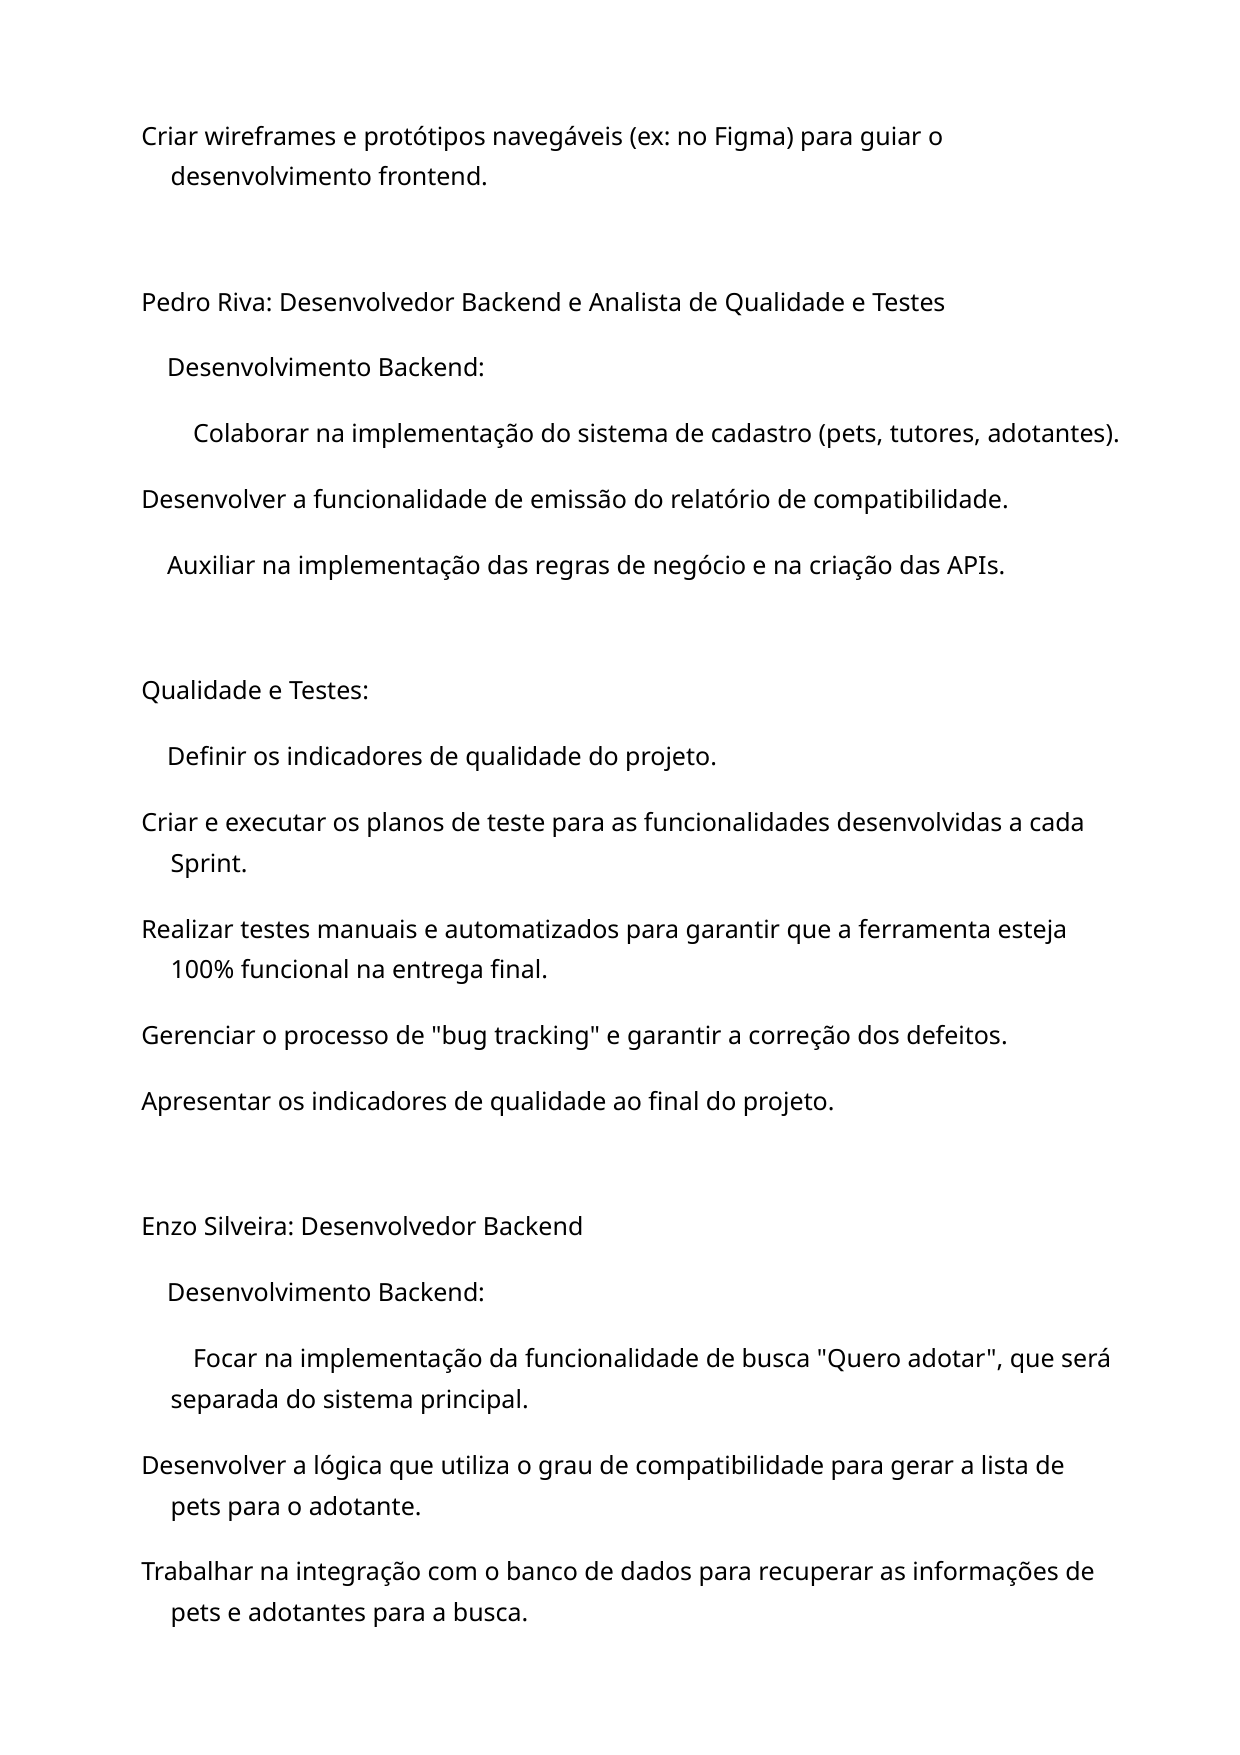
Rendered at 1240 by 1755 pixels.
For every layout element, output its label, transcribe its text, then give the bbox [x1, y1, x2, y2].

list Qualidade e Testes: [141, 673, 1121, 707]
list Realizar testes manuais e automatizados para garantir que a ferramenta esteja 100% funcional na entrega final. [141, 911, 1121, 986]
list Criar e executar os planos de teste para as funcionalidades desenvolvidas a cada Sprint. [141, 804, 1121, 879]
list Colaborar na implementação do sistema de cadastro (pets, tutores, adotantes). [141, 416, 1121, 450]
list Criar wireframes e protótipos navegáveis (ex: no Figma) para guiar o desenvolvimento frontend. [141, 118, 1121, 193]
list Desenvolver a lógica que utiliza o grau de compatibilidade para gerar a lista de pets para o adotante. [141, 1447, 1121, 1522]
list Definir os indicadores de qualidade do projeto. [141, 739, 1121, 773]
list Desenvolvimento Backend: [141, 1275, 1121, 1309]
list Focar na implementação da funcionalidade de busca "Quero adotar", que será separada do sistema principal. [141, 1341, 1121, 1416]
list Auxiliar na implementação das regras de negócio e na criação das APIs. [141, 548, 1121, 582]
list Gerenciar o processo de "bug tracking" e garantir a correção dos defeitos. [141, 1018, 1121, 1052]
list Desenvolvimento Backend: [141, 350, 1121, 384]
list Trabalhar na integração com o banco de dados para recuperar as informações de pets e adotantes para a busca. [141, 1554, 1121, 1629]
list Desenvolver a funcionalidade de emissão do relatório de compatibilidade. [141, 482, 1121, 516]
list Enzo Silveira: Desenvolvedor Backend [141, 1209, 1121, 1243]
list Apresentar os indicadores de qualidade ao final do projeto. [141, 1084, 1121, 1118]
list Pedro Riva: Desenvolvedor Backend e Analista de Qualidade e Testes [141, 284, 1121, 318]
